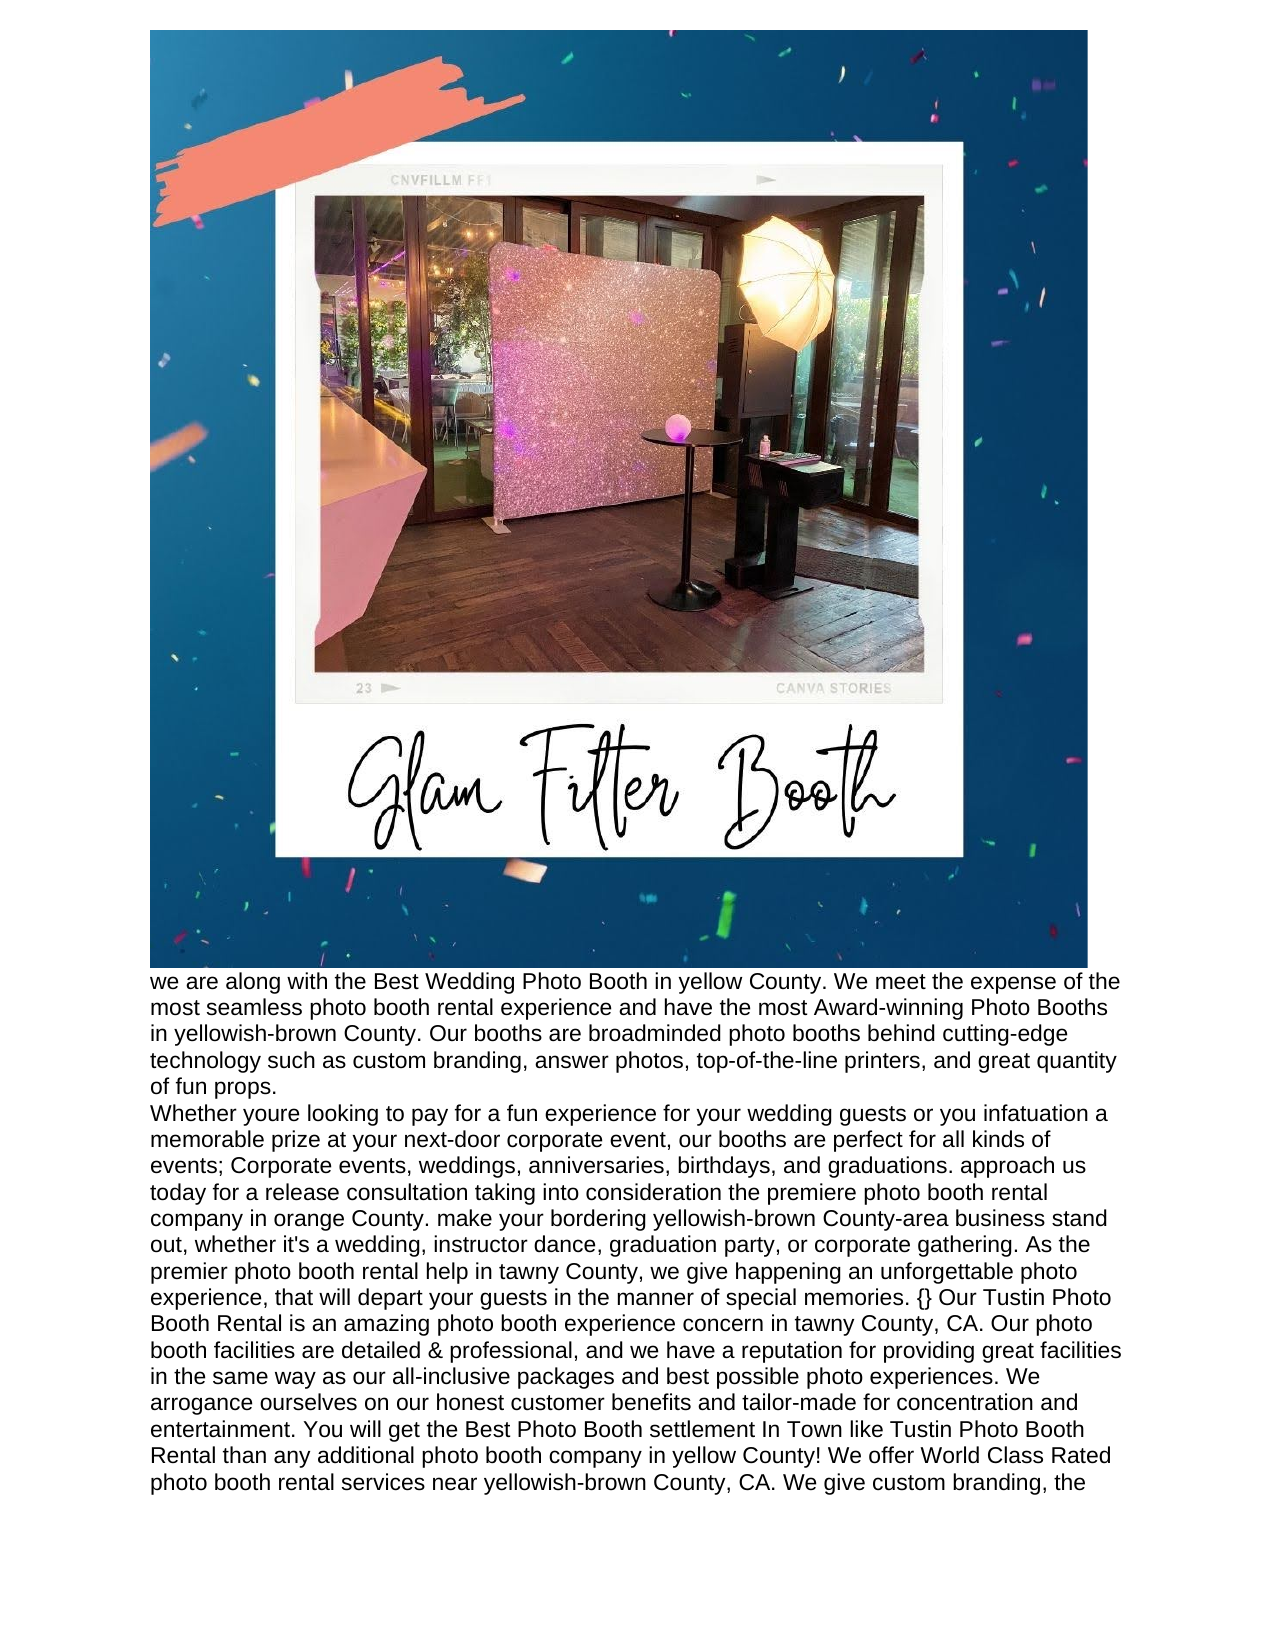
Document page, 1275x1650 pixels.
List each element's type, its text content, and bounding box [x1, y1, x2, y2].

text we are along with the Best Wedding Photo Booth in yellow County. We meet the expense of the most seamless photo booth rental experience and have the most Award-winning Photo Booths in yellowish-brown County. Our booths are broadminded photo booths behind cutting-edge technology such as custom branding, answer photos, top-of-the-line printers, and great quantity of fun props. [150, 968, 1125, 1099]
text Whether youre looking to pay for a fun experience for your wedding guests or you infatuation a memorable prize at your next-door corporate event, our booths are perfect for all kinds of events; Corporate events, weddings, anniversaries, birthdays, and graduations. approach us today for a release consultation taking into consideration the premiere photo booth rental company in orange County. make your bordering yellowish-brown County-area business stand out, whether it's a wedding, instructor dance, graduation party, or corporate gathering. As the premier photo booth rental help in tawny County, we give happening an unforgettable photo experience, that will depart your guests in the manner of special memories. {} Our Tustin Photo Booth Rental is an amazing photo booth experience concern in tawny County, CA. Our photo booth facilities are detailed & professional, and we have a reputation for providing great facilities in the same way as our all-inclusive packages and best possible photo experiences. We arrogance ourselves on our honest customer benefits and tailor-made for concentration and entertainment. You will get the Best Photo Booth settlement In Town like Tustin Photo Booth Rental than any additional photo booth company in yellow County! We offer World Class Rated photo booth rental services near yellowish-brown County, CA. We give custom branding, the [150, 1099, 1125, 1495]
picture [150, 30, 1088, 968]
